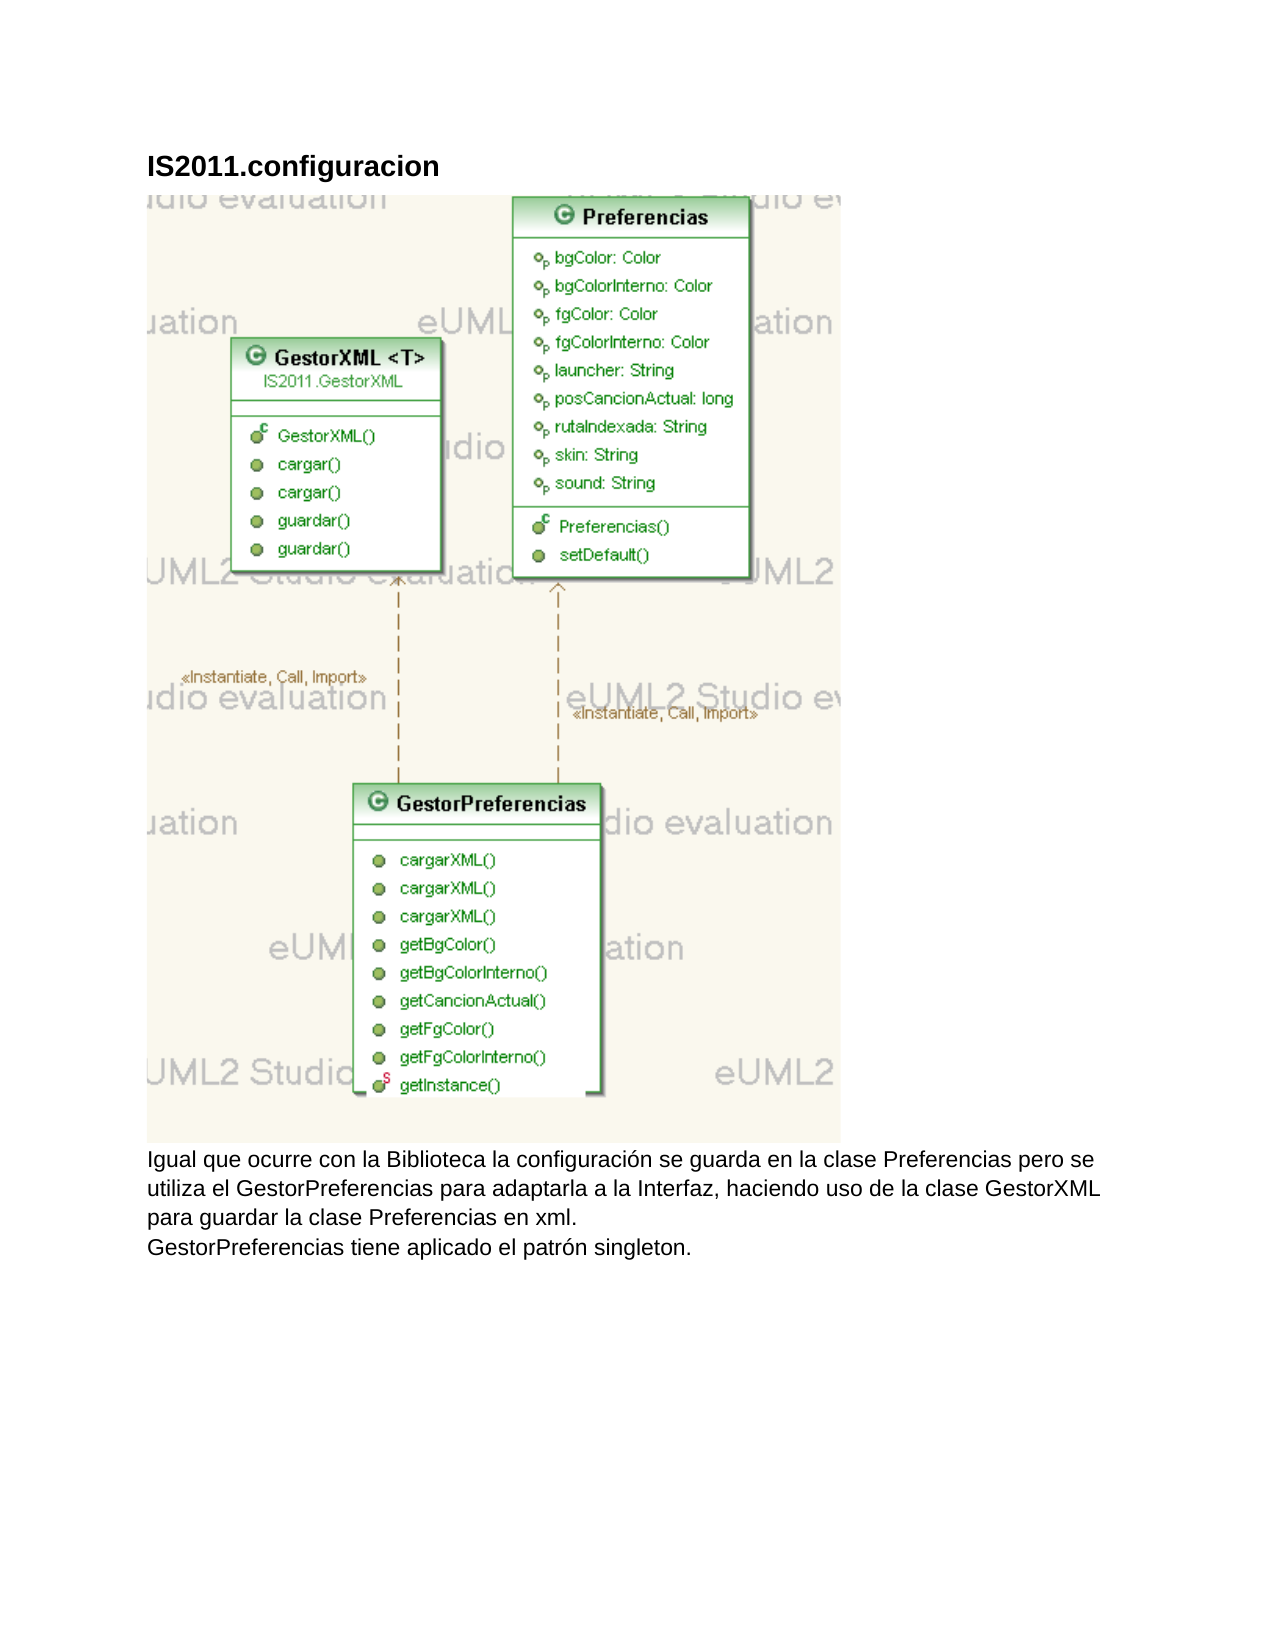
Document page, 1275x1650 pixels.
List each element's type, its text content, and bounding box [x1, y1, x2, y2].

text Igual que ocurre con la Biblioteca la configuración se guarda en la clase Preferencias pero se utiliza el GestorPreferencias para adaptarla a la Interfaz, haciendo uso de la clase GestorXML para guardar la clase Preferencias en xml. [147, 1146, 1125, 1231]
text GestorPreferencias tiene aplicado el patrón singleton. [147, 1234, 1125, 1260]
subtitle IS2011.configuracion [147, 150, 1125, 183]
picture [146, 195, 841, 1143]
